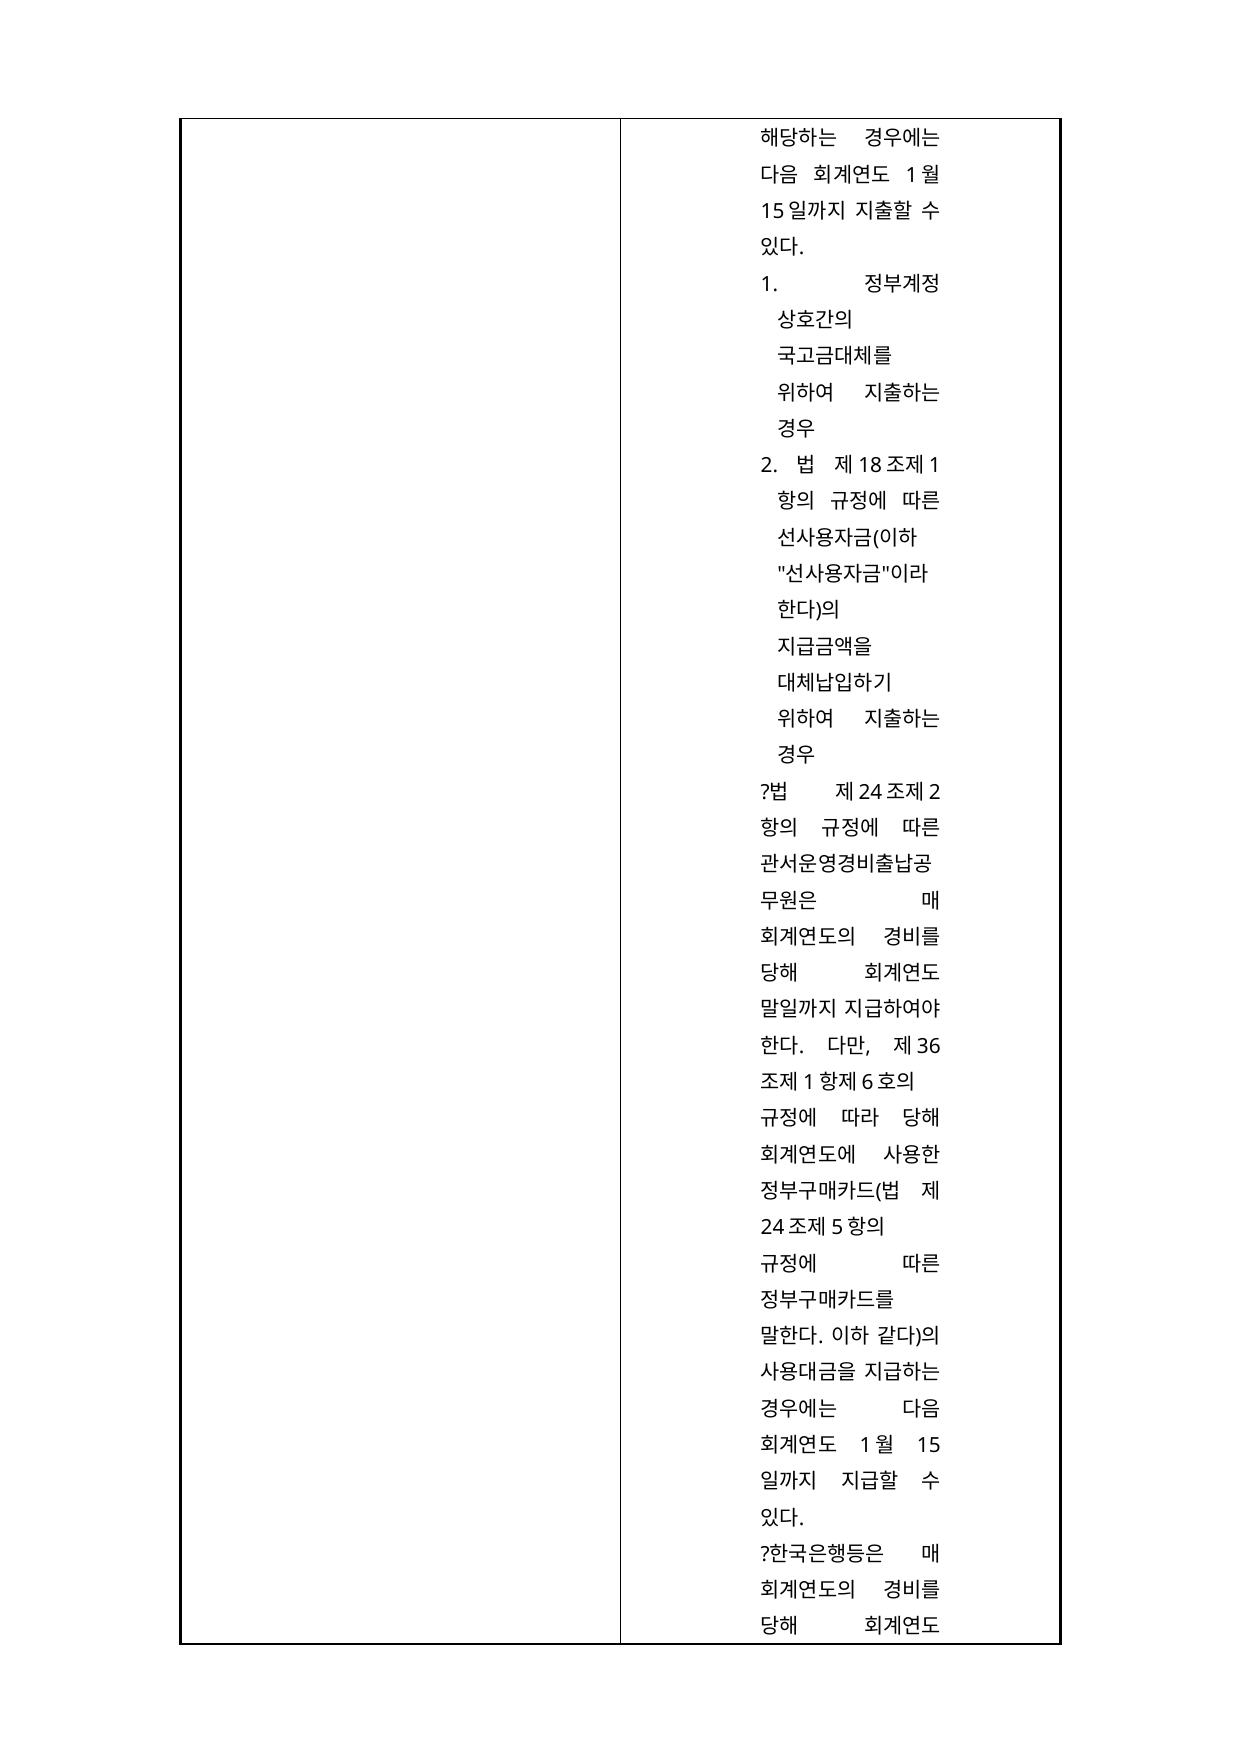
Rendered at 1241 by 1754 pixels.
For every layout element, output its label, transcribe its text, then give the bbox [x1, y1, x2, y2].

table_cell [182, 119, 620, 1643]
table_cell 해당하는 경우에는 다음 회계연도 1월 15일까지 지출할 수 있다. 1. 정부계정 상호간의 국고금대체를 위하여 지출하는 경우 2. 법 제18조제1항의 규정에 따른 선사용자금(이하 "선사용자금"이라 한다)의 지급금액을 대체납입하기 위하여 지출하는 경우 ?법 제24조제2항의 규정에 따른 관서운영경비출납공무원은 매 회계연도의 경비를 당해 회계연도 말일까지 지급하여야 한다. 다만, 제36조제1항제6호의 규정에 따라 당해 회계연도에 사용한 정부구매카드(법 제24조제5항의 규정에 따른 정부구매카드를 말한다. 이하 같다)의 사용대금을 지급하는 경우에는 다음 회계연도 1월 15일까지 지급할 수 있다. ?한국은행등은 매 회계연도의 경비를 당해 회계연도 [621, 119, 1059, 1643]
